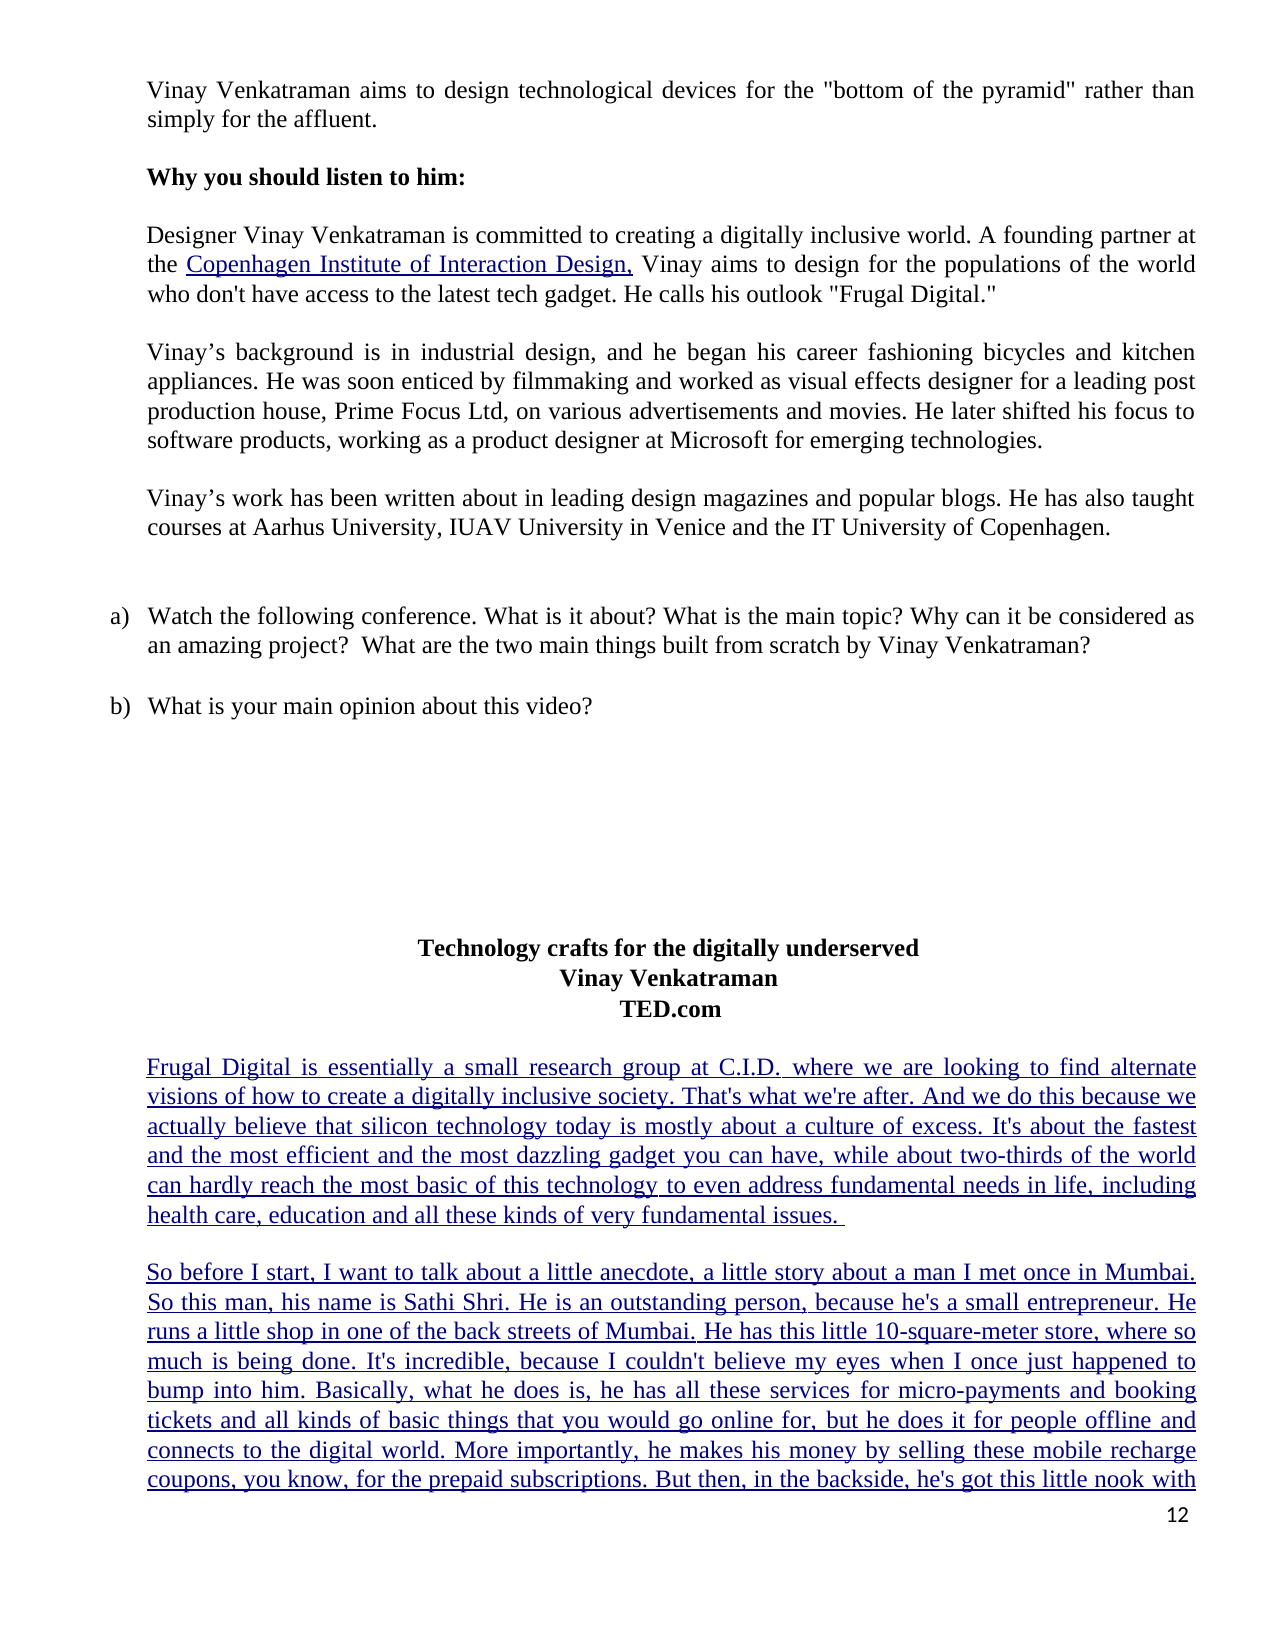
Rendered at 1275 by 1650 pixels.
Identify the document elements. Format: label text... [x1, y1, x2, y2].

list What is your main opinion about this video? [110, 691, 1197, 719]
text Frugal Digital is essentially a small research group at C.I.D. where we are looking to find alternate visions of how to create a digitally inclusive society. That's what we're after. And we do this because we actually believe that silicon technology today is mostly about a culture of excess. It's about the fastest and the most efficient and the most dazzling gadget you can have, while about two-thirds of the world can hardly reach the most basic of this technology to even address fundamental needs in life, including health care, education and all these kinds of very fundamental issues. [146, 1052, 1197, 1228]
text Designer Vinay Venkatraman is committed to creating a digitally inclusive world. A founding partner at the Copenhagen Institute of Interaction Design, Vinay aims to design for the populations of the world who don't have access to the latest tech gadget. He calls his outlook "Frugal Digital." [146, 220, 1197, 308]
text Vinay’s background is in industrial design, and he began his career fashioning bicycles and kitchen appliances. He was soon enticed by filmmaking and worked as visual effects designer for a leading post production house, Prime Focus Ltd, on various advertisements and movies. He later shifted his focus to software products, working as a product designer at Microsoft for emerging technologies. [146, 337, 1197, 454]
text Vinay’s work has been written about in leading design magazines and popular blogs. He has also taught courses at Aarhus University, IUAV University in Venice and the IT University of Copenhagen. [146, 483, 1197, 541]
text Why you should listen to him: [146, 162, 729, 191]
text TED.com [146, 994, 729, 1023]
text So before I start, I want to talk about a little anecdote, a little story about a man I met once in Mumbai. So this man, his name is Sathi Shri. He is an outstanding person, because he's a small entrepreneur. He runs a little shop in one of the back streets of Mumbai. He has this little 10-square-meter store, where so much is being done. It's incredible, because I couldn't believe my eyes when I once just happened to bump into him. Basically, what he does is, he has all these services for micro-payments and booking tickets and all kinds of basic things that you would go online for, but he does it for people offline and connects to the digital world. More importantly, he makes his money by selling these mobile recharge coupons, you know, for the prepaid subscriptions. But then, in the backside, he's got this little nook with [146, 1257, 1197, 1493]
text Technology crafts for the digitally underserved [147, 933, 1195, 961]
text Vinay Venkatraman [147, 963, 1196, 992]
text Vinay Venkatraman aims to design technological devices for the "bottom of the pyramid" rather than simply for the affluent. [146, 75, 1197, 133]
list Watch the following conference. What is it about? What is the main topic? Why can it be considered as an amazing project? What are the two main things built from scratch by Vinay Venkatraman? [110, 601, 1197, 659]
